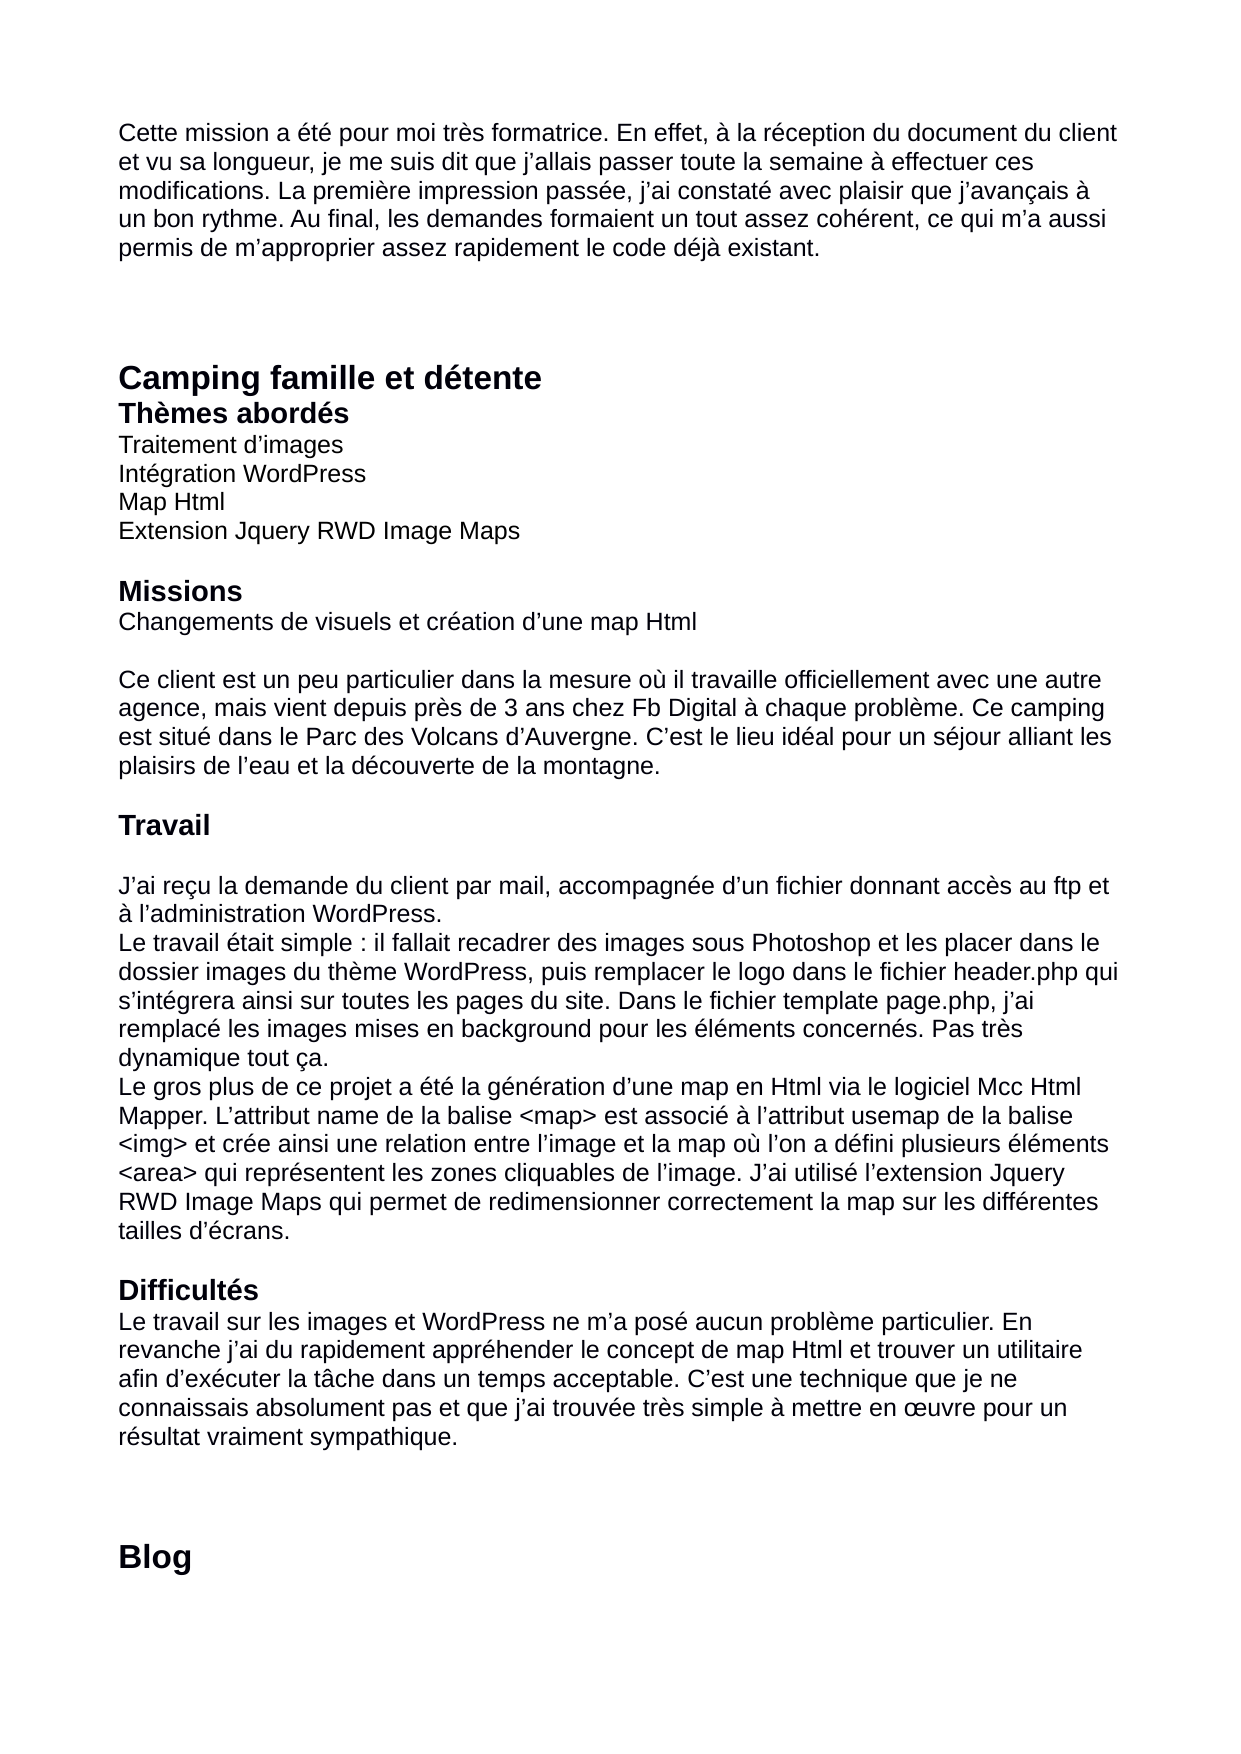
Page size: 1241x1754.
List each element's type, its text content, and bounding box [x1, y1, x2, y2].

text Extension Jquery RWD Image Maps [118, 516, 1122, 545]
text Le gros plus de ce projet a été la génération d’une map en Html via le logiciel Mcc Html Mapper. L’attribut name de la balise <map> est associé à l’attribut usemap de la balise <img> et crée ainsi une relation entre l’image et la map où l’on a défini plusieurs éléments <area> qui représentent les zones cliquables de l’image. J’ai utilisé l’extension Jquery RWD Image Maps qui permet de redimensionner correctement la map sur les différentes tailles d’écrans. [118, 1072, 1122, 1244]
text Ce client est un peu particulier dans la mesure où il travaille officiellement avec une autre agence, mais vient depuis près de 3 ans chez Fb Digital à chaque problème. Ce camping est situé dans le Parc des Volcans d’Auvergne. C’est le lieu idéal pour un séjour alliant les plaisirs de l’eau et la découverte de la montagne. [118, 664, 1122, 779]
text Difficultés [118, 1273, 1122, 1307]
text Traitement d’images [118, 430, 1122, 458]
text Cette mission a été pour moi très formatrice. En effet, à la réception du document du client et vu sa longueur, je me suis dit que j’allais passer toute la semaine à effectuer ces modifications. La première impression passée, j’ai constaté avec plaisir que j’avançais à un bon rythme. Au final, les demandes formaient un tout assez cohérent, ce qui m’a aussi permis de m’approprier assez rapidement le code déjà existant. [118, 118, 1122, 262]
text Le travail sur les images et WordPress ne m’a posé aucun problème particulier. En revanche j’ai du rapidement appréhender le concept de map Html et trouver un utilitaire afin d’exécuter la tâche dans un temps acceptable. C’est une technique que je ne connaissais absolument pas et que j’ai trouvée très simple à mettre en œuvre pour un résultat vraiment sympathique. [118, 1307, 1122, 1450]
text Le travail était simple : il fallait recadrer des images sous Photoshop et les placer dans le dossier images du thème WordPress, puis remplacer le logo dans le fichier header.php qui s’intégrera ainsi sur toutes les pages du site. Dans le fichier template page.php, j’ai remplacé les images mises en background pour les éléments concernés. Pas très dynamique tout ça. [118, 928, 1122, 1072]
text Thèmes abordés [118, 396, 1122, 430]
text Intégration WordPress [118, 458, 1122, 487]
text Changements de visuels et création d’une map Html [118, 607, 1122, 636]
text Travail [118, 808, 1122, 842]
text Camping famille et détente [118, 358, 1122, 396]
text Missions [118, 573, 1122, 607]
text J’ai reçu la demande du client par mail, accompagnée d’un fichier donnant accès au ftp et à l’administration WordPress. [118, 871, 1122, 928]
text Map Html [118, 487, 1122, 516]
text Blog [118, 1537, 1122, 1575]
